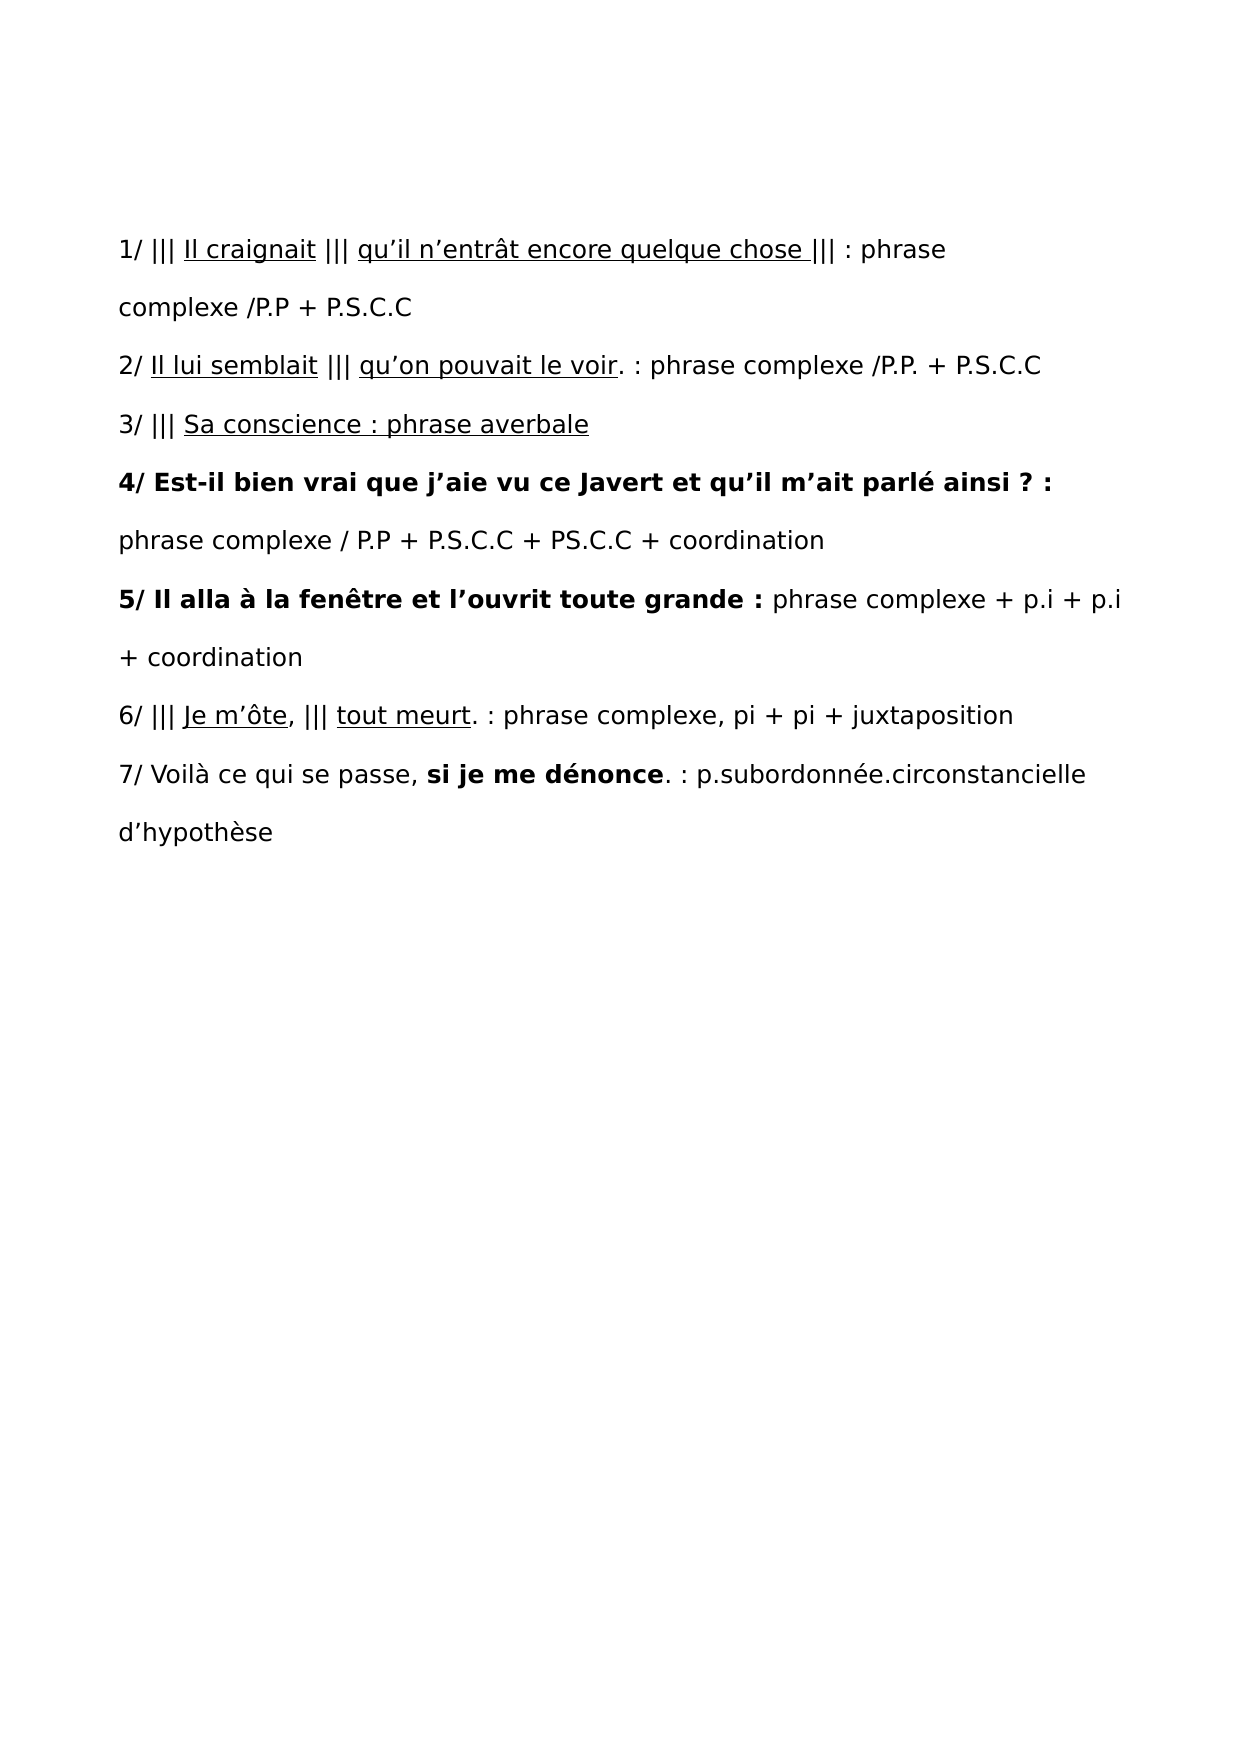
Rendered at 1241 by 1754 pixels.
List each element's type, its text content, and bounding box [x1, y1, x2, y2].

text 1/ ||| Il craignait ||| qu’il n’entrât encore quelque chose ||| : phrase complexe /P.P + P.S.C.C [118, 235, 1122, 322]
text 3/ ||| Sa conscience : phrase averbale [118, 410, 1122, 439]
text 7/ Voilà ce qui se passe, si je me dénonce. : p.subordonnée.circonstancielle d’hypothèse [118, 760, 1122, 847]
text 6/ ||| Je m’ôte, ||| tout meurt. : phrase complexe, pi + pi + juxtaposition [118, 701, 1122, 731]
text 4/ Est-il bien vrai que j’aie vu ce Javert et qu’il m’ait parlé ainsi ? : phrase complexe / P.P + P.S.C.C + PS.C.C + coordination [118, 468, 1122, 556]
text 5/ Il alla à la fenêtre et l’ouvrit toute grande : phrase complexe + p.i + p.i + coordination [118, 585, 1122, 672]
text 2/ Il lui semblait ||| qu’on pouvait le voir. : phrase complexe /P.P. + P.S.C.C [118, 351, 1122, 381]
